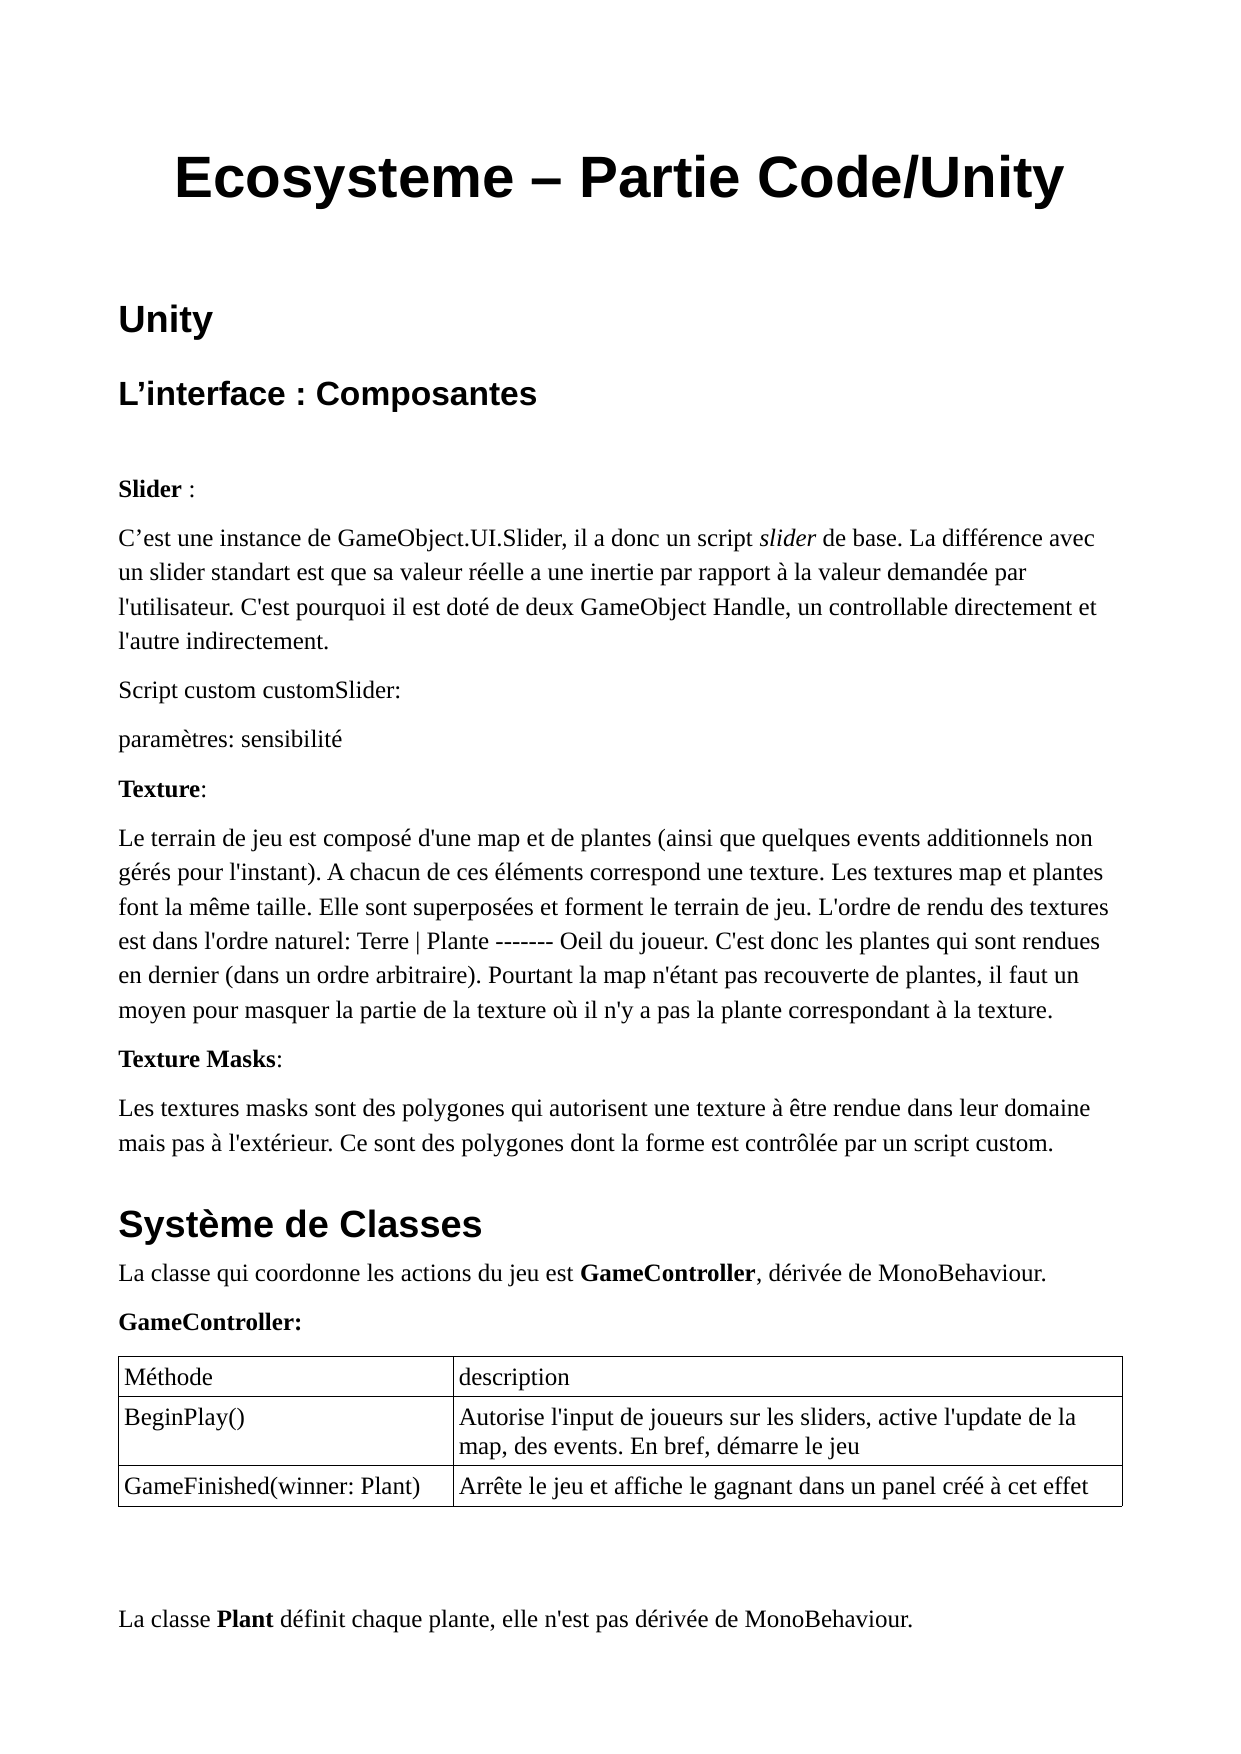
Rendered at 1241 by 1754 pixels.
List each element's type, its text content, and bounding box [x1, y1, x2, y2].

text Les textures masks sont des polygones qui autorisent une texture à être rendue dans leur domaine mais pas à l'extérieur. Ce sont des polygones dont la forme est contrôlée par un script custom. [118, 1093, 1122, 1156]
text paramètres: sensibilité [118, 724, 1122, 753]
text Le terrain de jeu est composé d'une map et de plantes (ainsi que quelques events additionnels non gérés pour l'instant). A chacun de ces éléments correspond une texture. Les textures map et plantes font la même taille. Elle sont superposées et forment le terrain de jeu. L'ordre de rendu des textures est dans l'ordre naturel: Terre | Plante ------- Oeil du joueur. C'est donc les plantes qui sont rendues en dernier (dans un ordre arbitraire). Pourtant la map n'étant pas recouverte de plantes, il faut un moyen pour masquer la partie de la texture où il n'y a pas la plante correspondant à la texture. [118, 823, 1122, 1024]
subtitle Système de Classes [118, 1202, 1122, 1245]
table_cell Arrête le jeu et affiche le gagnant dans un panel créé à cet effet [454, 1466, 1122, 1506]
title Ecosysteme – Partie Code/Unity [118, 143, 1122, 210]
subtitle Unity [118, 297, 1122, 340]
text La classe qui coordonne les actions du jeu est GameController, dérivée de MonoBehaviour. [118, 1258, 1122, 1287]
table_cell GameFinished(winner: Plant) [119, 1466, 453, 1506]
table_cell BeginPlay() [119, 1397, 453, 1465]
table_header Méthode [119, 1357, 453, 1396]
text GameController: [118, 1307, 1122, 1336]
text La classe Plant définit chaque plante, elle n'est pas dérivée de MonoBehaviour. [118, 1604, 1122, 1633]
text C’est une instance de GameObject.UI.Slider, il a donc un script slider de base. La différence avec un slider standart est que sa valeur réelle a une inertie par rapport à la valeur demandée par l'utilisateur. C'est pourquoi il est doté de deux GameObject Handle, un controllable directement et l'autre indirectement. [118, 523, 1122, 655]
text Texture Masks: [118, 1044, 1122, 1073]
text Script custom customSlider: [118, 676, 1122, 704]
table_header description [454, 1357, 1122, 1396]
table_cell Autorise l'input de joueurs sur les sliders, active l'update de la map, des events. En bref, démarre le jeu [454, 1397, 1122, 1465]
text Slider : [118, 474, 1122, 503]
subtitle L’interface : Composantes [118, 374, 1122, 412]
text Texture: [118, 774, 1122, 802]
